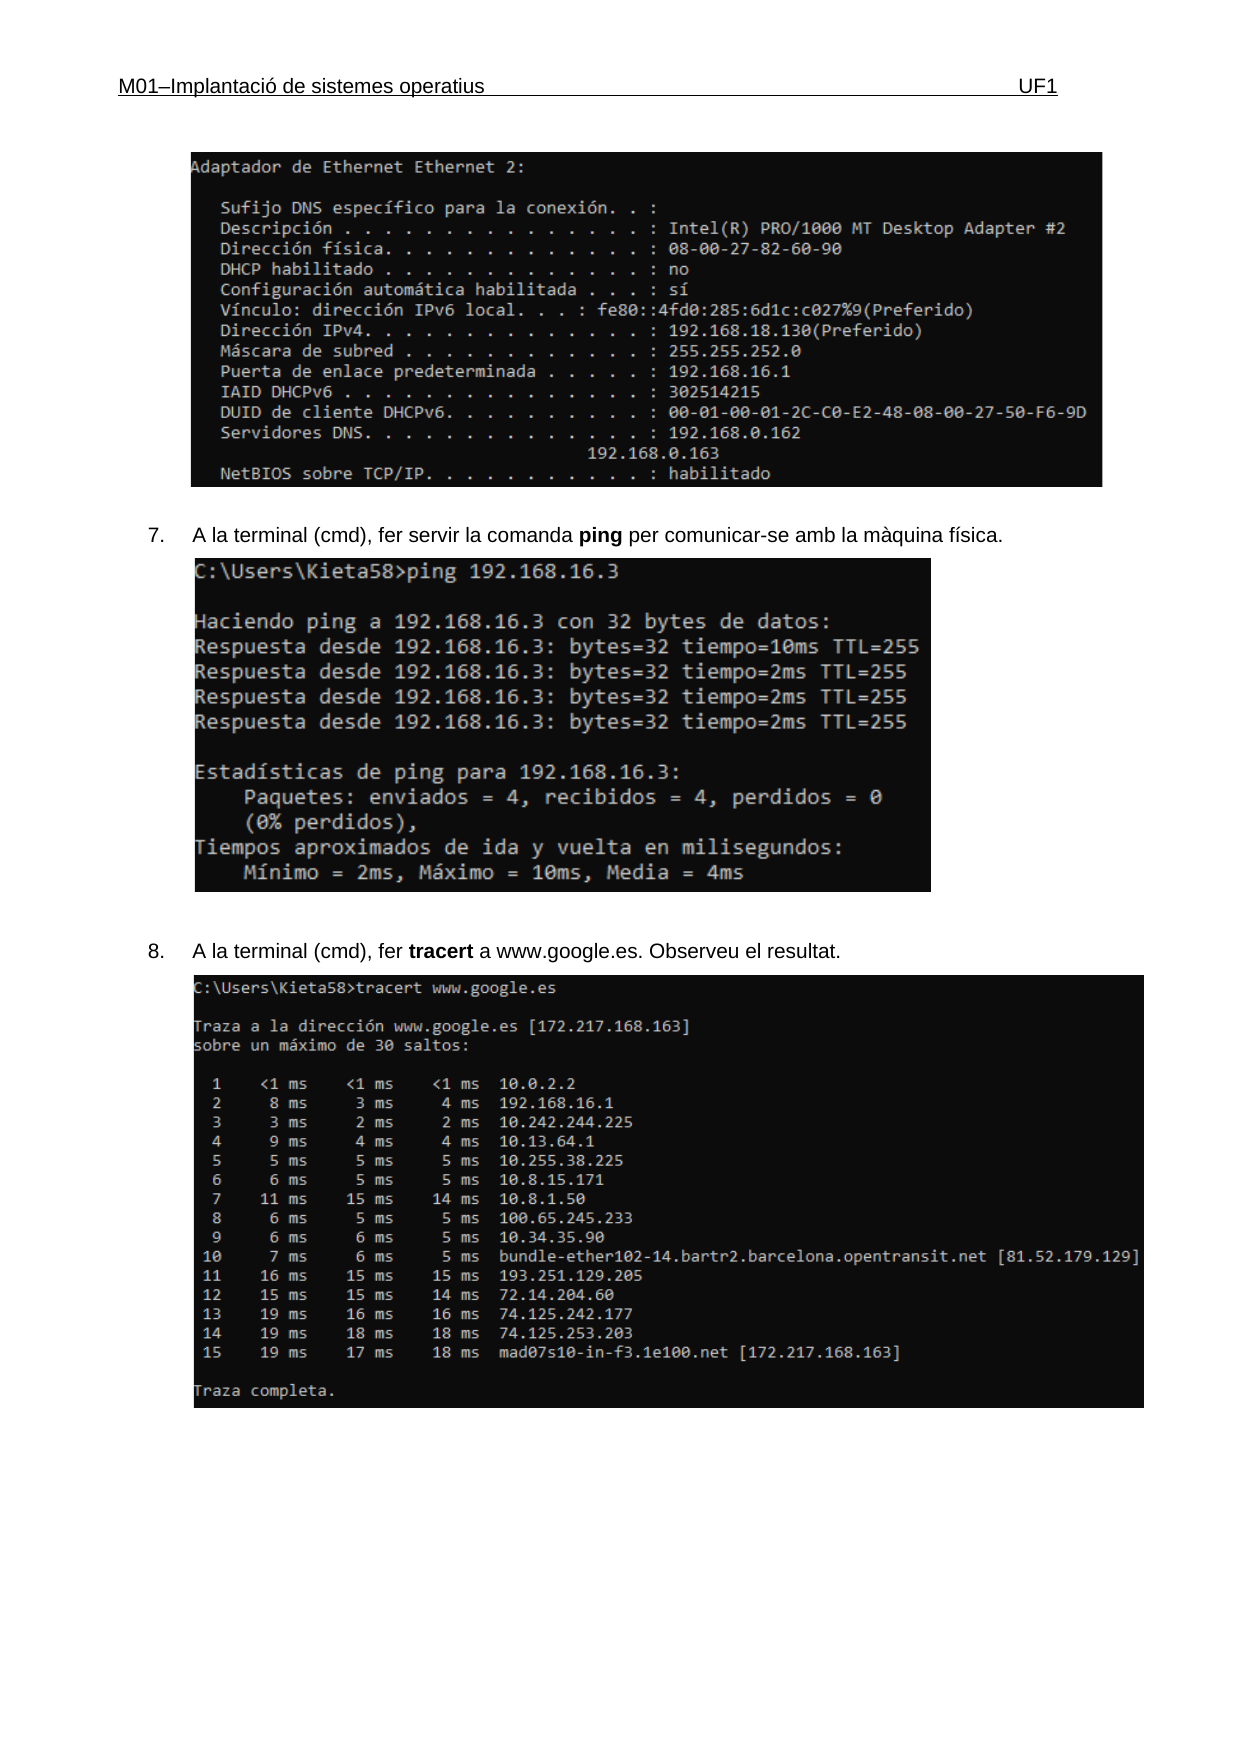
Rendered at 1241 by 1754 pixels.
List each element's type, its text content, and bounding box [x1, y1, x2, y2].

picture [190, 152, 1103, 487]
list A la terminal (cmd), fer tracert a www.google.es. Observeu el resultat. [148, 939, 1137, 963]
picture [193, 975, 1144, 1408]
picture [194, 558, 931, 892]
list A la terminal (cmd), fer servir la comanda ping per comunicar-se amb la màquina física. [148, 522, 1137, 546]
